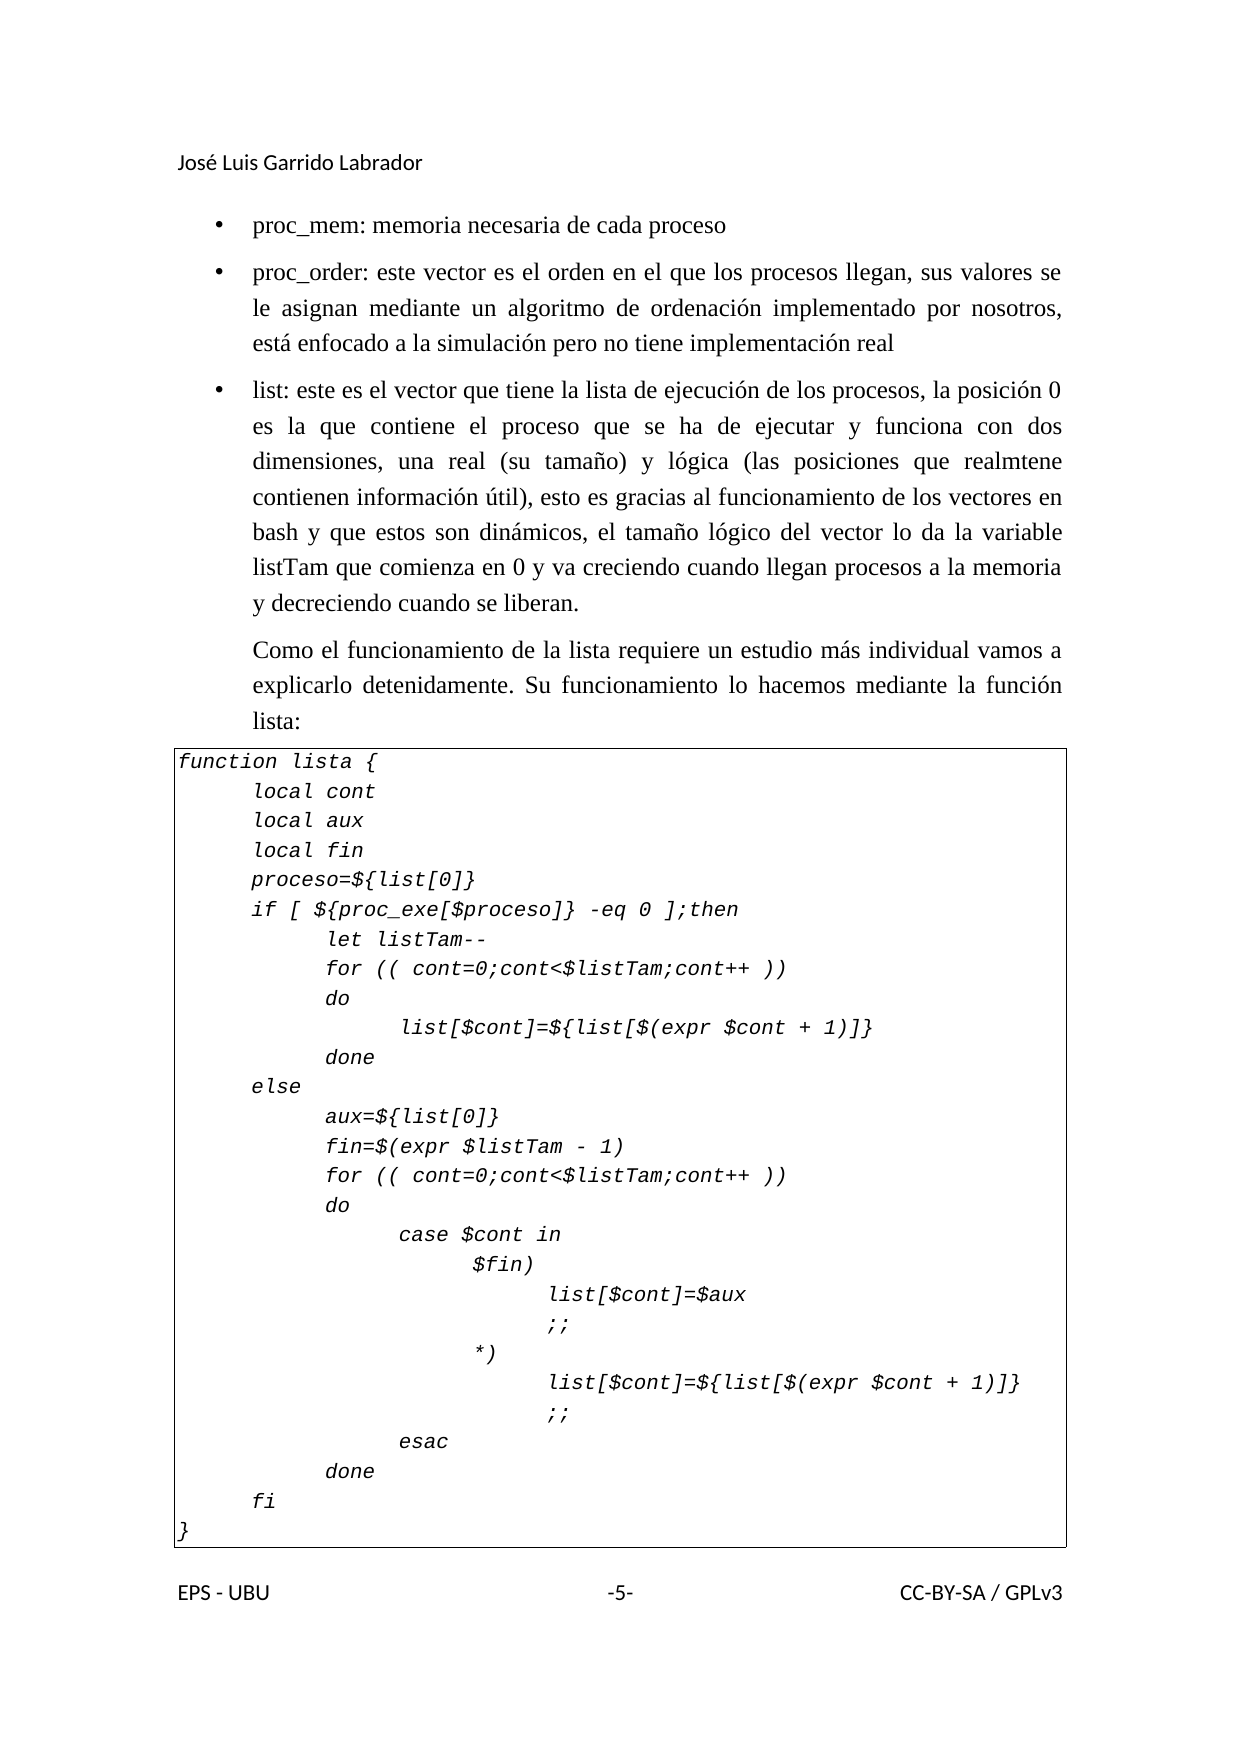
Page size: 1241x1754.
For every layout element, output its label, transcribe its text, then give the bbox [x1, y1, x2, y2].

list Como el funcionamiento de la lista requiere un estudio más individual vamos a explicarlo detenidamente. Su funcionamiento lo hacemos mediante la función lista: [215, 630, 1063, 736]
text local aux [175, 807, 1066, 834]
text function lista { [175, 749, 1066, 775]
text proceso=${list[0]} [175, 866, 1066, 893]
text list[$cont]=${list[$(expr $cont + 1)]} [175, 1014, 1066, 1041]
text } [175, 1517, 1066, 1547]
text case $cont in [175, 1221, 1066, 1248]
list list: este es el vector que tiene la lista de ejecución de los procesos, la posición 0 es la que contiene el proceso que se ha de ejecutar y funciona con dos dimensiones, una real (su tamaño) y lógica (las posiciones que realmtene contienen información útil), esto es gracias al funcionamiento de los vectores en bash y que estos son dinámicos, el tamaño lógico del vector lo da la variable listTam que comienza en 0 y va creciendo cuando llegan procesos a la memoria y decreciendo cuando se liberan. [215, 370, 1063, 618]
text ;; [175, 1399, 1066, 1426]
text esac [175, 1428, 1066, 1455]
text local cont [175, 778, 1066, 804]
text ;; [175, 1310, 1066, 1337]
list proc_mem: memoria necesaria de cada proceso [215, 205, 1063, 241]
text aux=${list[0]} [175, 1103, 1066, 1130]
text done [175, 1458, 1066, 1485]
text for (( cont=0;cont<$listTam;cont++ )) [175, 1162, 1066, 1189]
list proc_order: este vector es el orden en el que los procesos llegan, sus valores se le asignan mediante un algoritmo de ordenación implementado por nosotros, está enfocado a la simulación pero no tiene implementación real [215, 252, 1063, 358]
text let listTam-- [175, 926, 1066, 952]
text list[$cont]=${list[$(expr $cont + 1)]} [175, 1369, 1066, 1396]
text if [ ${proc_exe[$proceso]} -eq 0 ];then [175, 896, 1066, 923]
text list[$cont]=$aux [175, 1281, 1066, 1307]
text else [175, 1073, 1066, 1100]
text fi [175, 1488, 1066, 1514]
text fin=$(expr $listTam - 1) [175, 1133, 1066, 1159]
text for (( cont=0;cont<$listTam;cont++ )) [175, 955, 1066, 982]
text do [175, 985, 1066, 1011]
text done [175, 1044, 1066, 1071]
text local fin [175, 837, 1066, 863]
text *) [175, 1340, 1066, 1366]
text do [175, 1192, 1066, 1218]
text $fin) [175, 1251, 1066, 1278]
